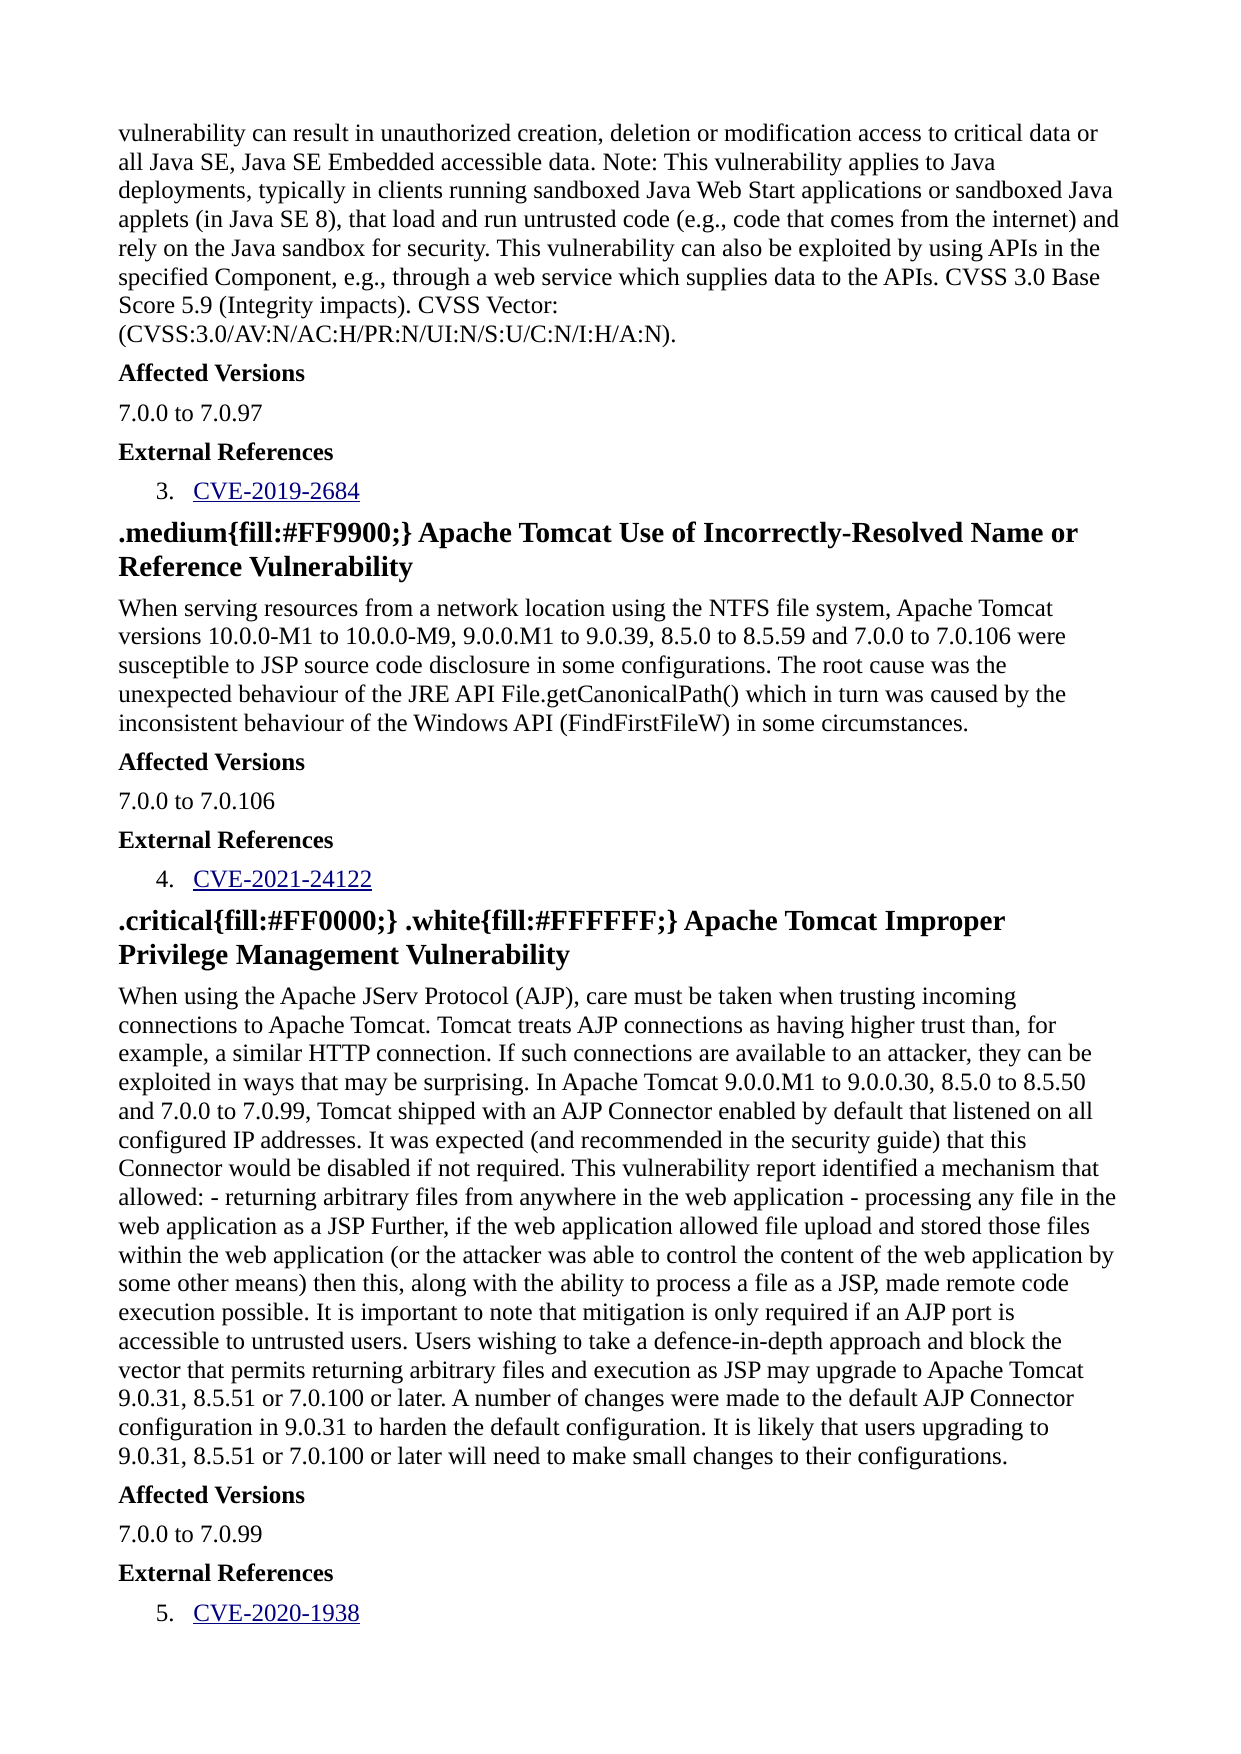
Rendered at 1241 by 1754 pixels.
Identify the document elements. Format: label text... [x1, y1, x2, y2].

subtitle Affected Versions [118, 1480, 1122, 1509]
subtitle External References [118, 1558, 1122, 1587]
subtitle .critical{fill:#FF0000;} .white{fill:#FFFFFF;} Apache Tomcat Improper Privilege Management Vulnerability [118, 903, 1122, 971]
text 7.0.0 to 7.0.106 [118, 786, 1122, 815]
text When using the Apache JServ Protocol (AJP), care must be taken when trusting incoming connections to Apache Tomcat. Tomcat treats AJP connections as having higher trust than, for example, a similar HTTP connection. If such connections are available to an attacker, they can be exploited in ways that may be surprising. In Apache Tomcat 9.0.0.M1 to 9.0.0.30, 8.5.0 to 8.5.50 and 7.0.0 to 7.0.99, Tomcat shipped with an AJP Connector enabled by default that listened on all configured IP addresses. It was expected (and recommended in the security guide) that this Connector would be disabled if not required. This vulnerability report identified a mechanism that allowed: - returning arbitrary files from anywhere in the web application - processing any file in the web application as a JSP Further, if the web application allowed file upload and stored those files within the web application (or the attacker was able to control the content of the web application by some other means) then this, along with the ability to process a file as a JSP, made remote code execution possible. It is important to note that mitigation is only required if an AJP port is accessible to untrusted users. Users wishing to take a defence-in-depth approach and block the vector that permits returning arbitrary files and execution as JSP may upgrade to Apache Tomcat 9.0.31, 8.5.51 or 7.0.100 or later. A number of changes were made to the default AJP Connector configuration in 9.0.31 to harden the default configuration. It is likely that users upgrading to 9.0.31, 8.5.51 or 7.0.100 or later will need to make small changes to their configurations. [118, 981, 1122, 1470]
text 7.0.0 to 7.0.97 [118, 398, 1122, 426]
subtitle Affected Versions [118, 358, 1122, 387]
subtitle External References [118, 437, 1122, 466]
subtitle Affected Versions [118, 747, 1122, 776]
subtitle .medium{fill:#FF9900;} Apache Tomcat Use of Incorrectly-Resolved Name or Reference Vulnerability [118, 515, 1122, 582]
list CVE-2019-2684 [156, 476, 1122, 505]
text 7.0.0 to 7.0.99 [118, 1519, 1122, 1548]
text vulnerability can result in unauthorized creation, deletion or modification access to critical data or all Java SE, Java SE Embedded accessible data. Note: This vulnerability applies to Java deployments, typically in clients running sandboxed Java Web Start applications or sandboxed Java applets (in Java SE 8), that load and run untrusted code (e.g., code that comes from the internet) and rely on the Java sandbox for security. This vulnerability can also be exploited by using APIs in the specified Component, e.g., through a web service which supplies data to the APIs. CVSS 3.0 Base Score 5.9 (Integrity impacts). CVSS Vector: (CVSS:3.0/AV:N/AC:H/PR:N/UI:N/S:U/C:N/I:H/A:N). [118, 118, 1122, 348]
list CVE-2020-1938 [156, 1598, 1122, 1626]
text When serving resources from a network location using the NTFS file system, Apache Tomcat versions 10.0.0-M1 to 10.0.0-M9, 9.0.0.M1 to 9.0.39, 8.5.0 to 8.5.59 and 7.0.0 to 7.0.106 were susceptible to JSP source code disclosure in some configurations. The root cause was the unexpected behaviour of the JRE API File.getCanonicalPath() which in turn was caused by the inconsistent behaviour of the Windows API (FindFirstFileW) in some circumstances. [118, 593, 1122, 736]
subtitle External References [118, 825, 1122, 854]
list CVE-2021-24122 [156, 864, 1122, 893]
